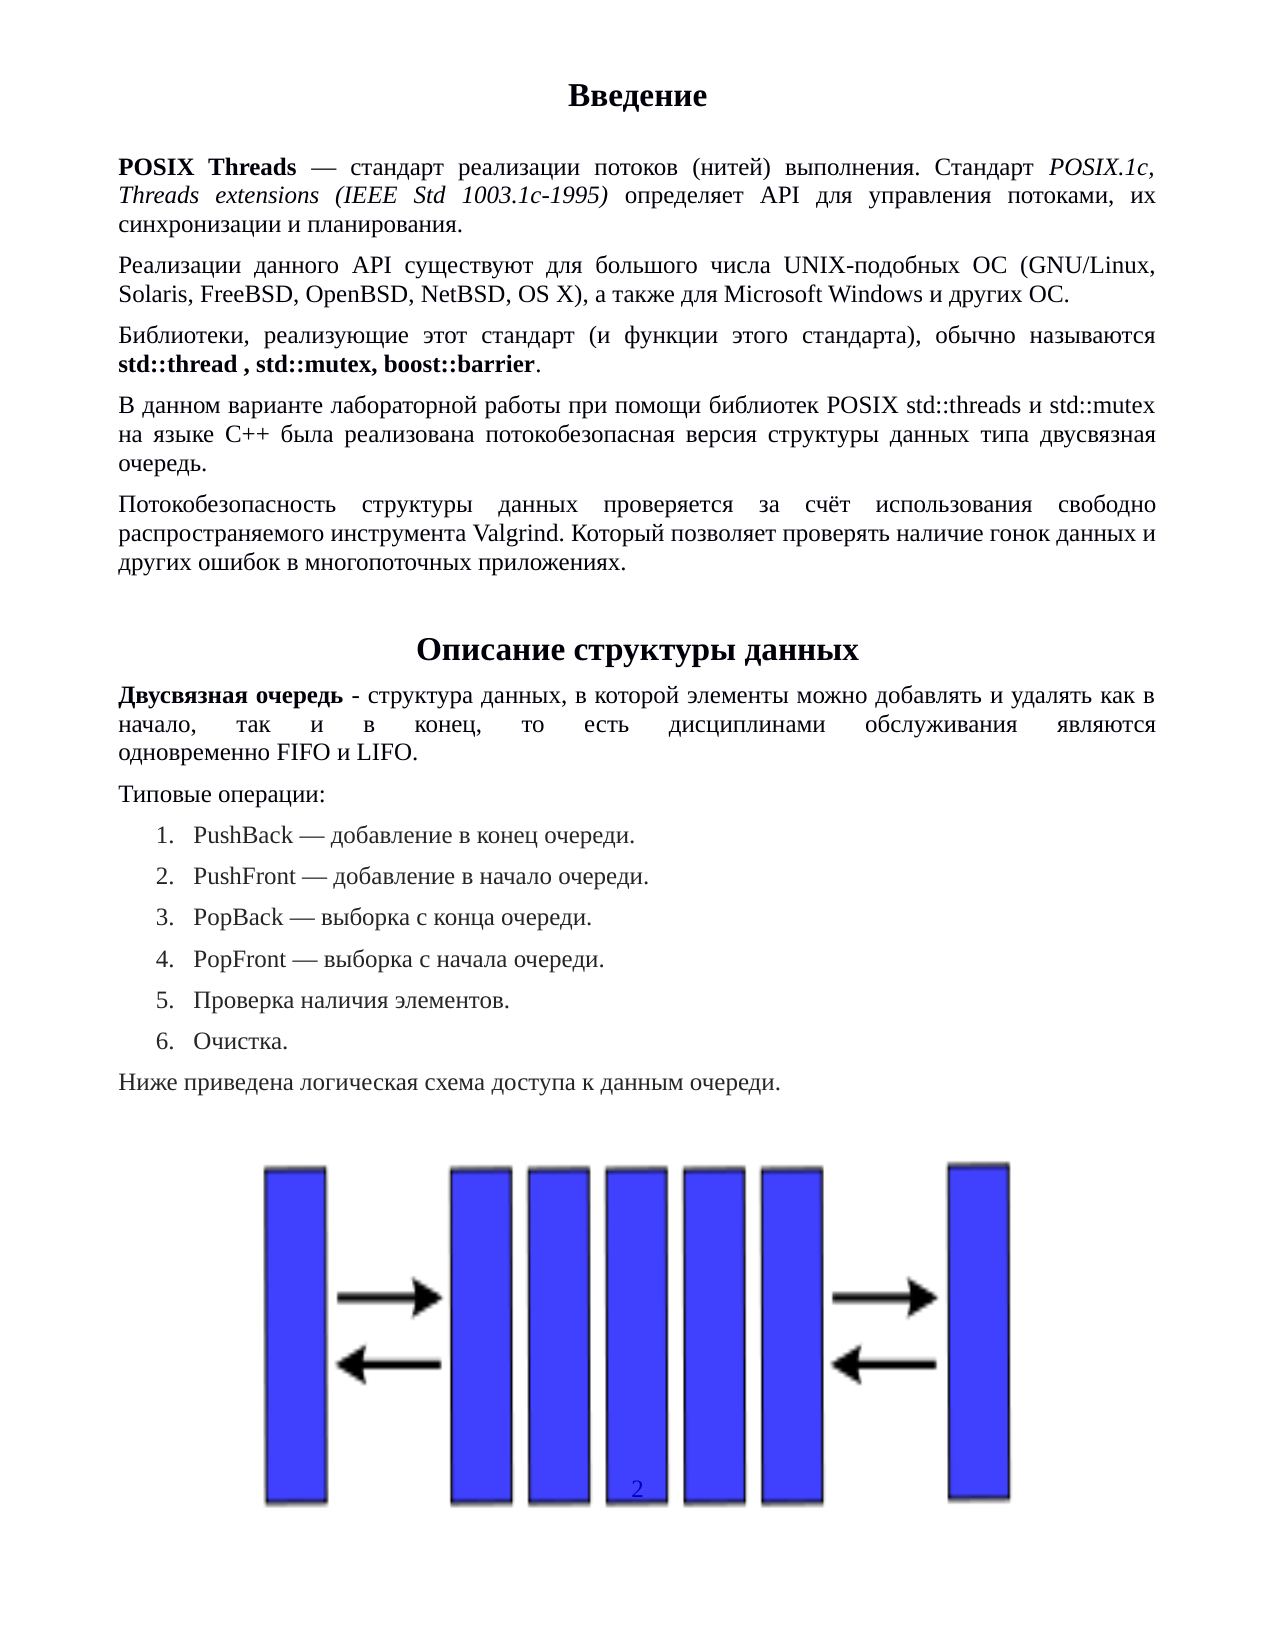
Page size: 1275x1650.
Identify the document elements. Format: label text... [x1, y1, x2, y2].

text Описание структуры данных [118, 629, 1157, 667]
text Типовые операции: [118, 779, 1157, 807]
text Реализации данного API существуют для большого числа UNIX-подобных ОС (GNU/Linux, Solaris, FreeBSD, OpenBSD, NetBSD, OS X), а также для Microsoft Windows и других ОС. [118, 250, 1157, 308]
list PushFront — добавление в начало очереди. [156, 861, 1157, 890]
picture [240, 1133, 1035, 1531]
list PopBack — выборка с конца очереди. [156, 902, 1157, 931]
list Проверка наличия элементов. [156, 985, 1157, 1014]
text Библиотеки, реализующие этот стандарт (и функции этого стандарта), обычно называются std::thread , std::mutex, boost::barrier. [118, 320, 1157, 378]
list PushBack — добавление в конец очереди. [156, 820, 1157, 849]
text Введение [118, 75, 1157, 113]
text POSIX Threads — стандарт реализации потоков (нитей) выполнения. Стандарт POSIX.1c, Threads extensions (IEEE Std 1003.1c-1995) определяет API для управления потоками, их синхронизации и планирования. [118, 152, 1157, 238]
list Очистка. [156, 1026, 1157, 1055]
list PopFront — выборка с начала очереди. [156, 944, 1157, 972]
text Потокобезопасность структуры данных проверяется за счёт использования свободно распространяемого инструмента Valgrind. Который позволяет проверять наличие гонок данных и других ошибок в многопоточных приложениях. [118, 489, 1157, 575]
text Двусвязная очередь - структура данных, в которой элементы можно добавлять и удалять как в начало, так и в конец, то есть дисциплинами обслуживания являются одновременно FIFO и LIFO. [118, 680, 1157, 766]
text В данном варианте лабораторной работы при помощи библиотек POSIX std::threads и std::mutex на языке C++ была реализована потокобезопасная версия структуры данных типа двусвязная очередь. [118, 390, 1157, 477]
text Ниже приведена логическая схема доступа к данным очереди. [118, 1067, 1157, 1096]
